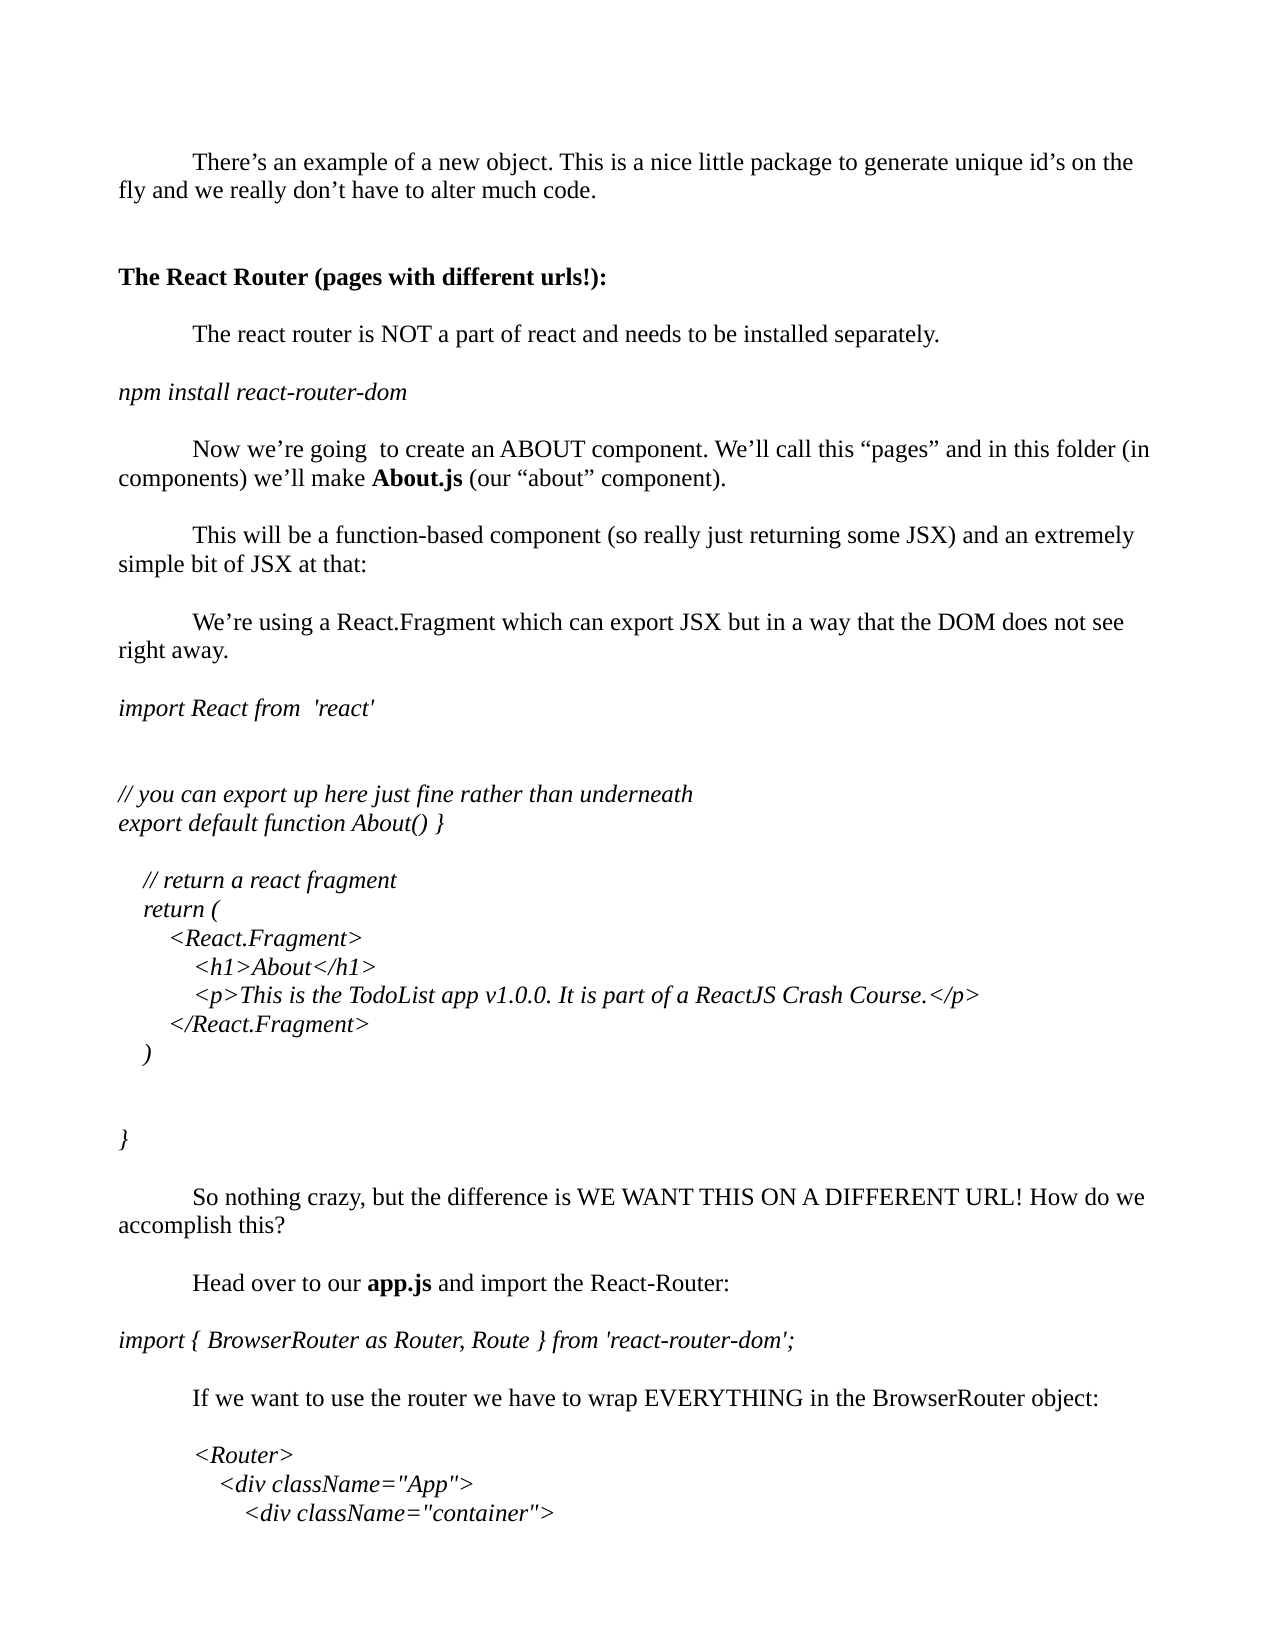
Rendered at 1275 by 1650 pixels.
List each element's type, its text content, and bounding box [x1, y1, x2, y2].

text // return a react fragment [118, 866, 1157, 894]
text If we want to use the router we have to wrap EVERYTHING in the BrowserRouter object: [118, 1383, 1157, 1412]
text import { BrowserRouter as Router, Route } from 'react-router-dom'; [118, 1326, 1157, 1354]
text Head over to our app.js and import the React-Router: [118, 1268, 1157, 1297]
text Now we’re going to create an ABOUT component. We’ll call this “pages” and in this folder (in components) we’ll make About.js (our “about” component). [118, 434, 1157, 492]
text There’s an example of a new object. This is a nice little package to generate unique id’s on the fly and we really don’t have to alter much code. [118, 147, 1157, 204]
text <h1>About</h1> [118, 952, 1157, 981]
text So nothing crazy, but the difference is WE WANT THIS ON A DIFFERENT URL! How do we accomplish this? [118, 1182, 1157, 1239]
text <p>This is the TodoList app v1.0.0. It is part of a ReactJS Crash Course.</p> [118, 981, 1157, 1009]
text return ( [118, 894, 1157, 923]
text </React.Fragment> [118, 1009, 1157, 1038]
text The React Router (pages with different urls!): [118, 262, 1157, 291]
text export default function About() } [118, 808, 1157, 837]
text <div className="container"> [118, 1498, 1157, 1527]
text npm install react-router-dom [118, 377, 1157, 406]
text import React from 'react' [118, 693, 1157, 722]
text <Router> [118, 1441, 1157, 1469]
text The react router is NOT a part of react and needs to be installed separately. [118, 319, 1157, 348]
text // you can export up here just fine rather than underneath [118, 779, 1157, 808]
text <React.Fragment> [118, 923, 1157, 952]
text ) [118, 1038, 1157, 1067]
text We’re using a React.Fragment which can export JSX but in a way that the DOM does not see right away. [118, 607, 1157, 664]
text } [118, 1124, 1157, 1153]
text This will be a function-based component (so really just returning some JSX) and an extremely simple bit of JSX at that: [118, 521, 1157, 578]
text <div className="App"> [118, 1469, 1157, 1498]
